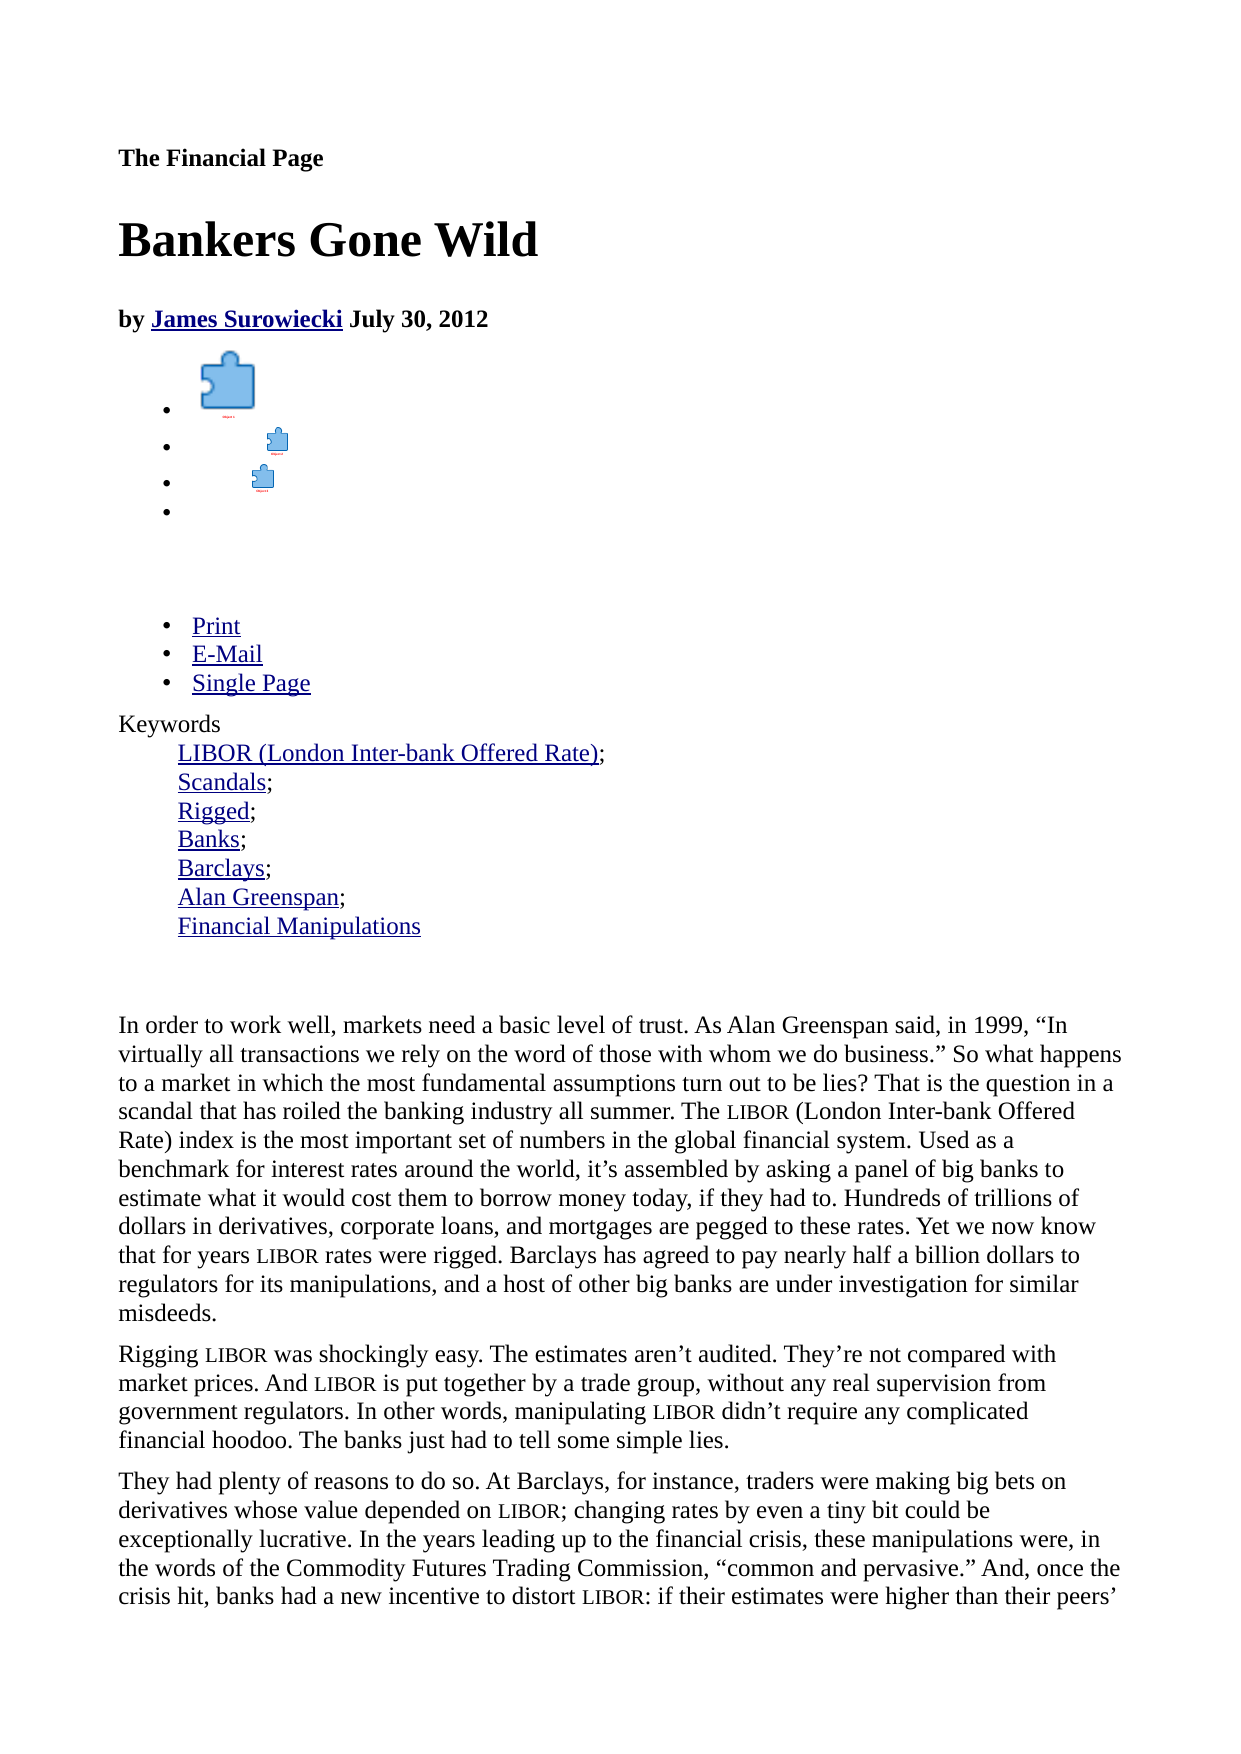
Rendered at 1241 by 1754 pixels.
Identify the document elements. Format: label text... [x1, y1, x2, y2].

list Financial Manipulations [177, 911, 1122, 939]
list Barclays; [177, 853, 1122, 882]
list LIBOR (London Inter-bank Offered Rate); [177, 738, 1122, 767]
list Alan Greenspan; [177, 882, 1122, 911]
list Rigged; [177, 796, 1122, 824]
list Print [162, 611, 1122, 639]
text They had plenty of reasons to do so. At Barclays, for instance, traders were making big bets on derivatives whose value depended on LIBOR; changing rates by even a tiny bit could be exceptionally lucrative. In the years leading up to the financial crisis, these manipulations were, in the words of the Commodity Futures Trading Commission, “common and pervasive.” And, once the crisis hit, banks had a new incentive to distort LIBOR: if their estimates were higher than their peers’ [118, 1466, 1122, 1610]
subtitle by James Surowiecki July 30, 2012 [118, 304, 1122, 333]
list Banks; [177, 824, 1122, 853]
text In order to work well, markets need a basic level of trust. As Alan Greenspan said, in 1999, “In virtually all transactions we rely on the word of those with whom we do business.” So what happens to a market in which the most fundamental assumptions turn out to be lies? That is the question in a scandal that has roiled the banking industry all summer. The LIBOR (London Inter-bank Offered Rate) index is the most important set of numbers in the global financial system. Used as a benchmark for interest rates around the world, it’s assembled by asking a panel of big banks to estimate what it would cost them to borrow money today, if they had to. Hundreds of trillions of dollars in derivatives, corporate loans, and mortgages are pegged to these rates. Yet we now know that for years LIBOR rates were rigged. Barclays has agreed to pay nearly half a billion dollars to regulators for its manipulations, and a host of other big banks are under investigation for similar misdeeds. [118, 1010, 1122, 1326]
list Scandals; [177, 767, 1122, 796]
subtitle Keywords [118, 709, 1122, 738]
list Single Page [162, 668, 1122, 697]
list E-Mail [162, 639, 1122, 668]
text Rigging LIBOR was shockingly easy. The estimates aren’t audited. They’re not compared with market prices. And LIBOR is put together by a trade group, without any real supervision from government regulators. In other words, manipulating LIBOR didn’t require any complicated financial hoodoo. The banks just had to tell some simple lies. [118, 1339, 1122, 1454]
subtitle The Financial Page [118, 143, 1122, 172]
subtitle Bankers Gone Wild [118, 209, 1122, 267]
